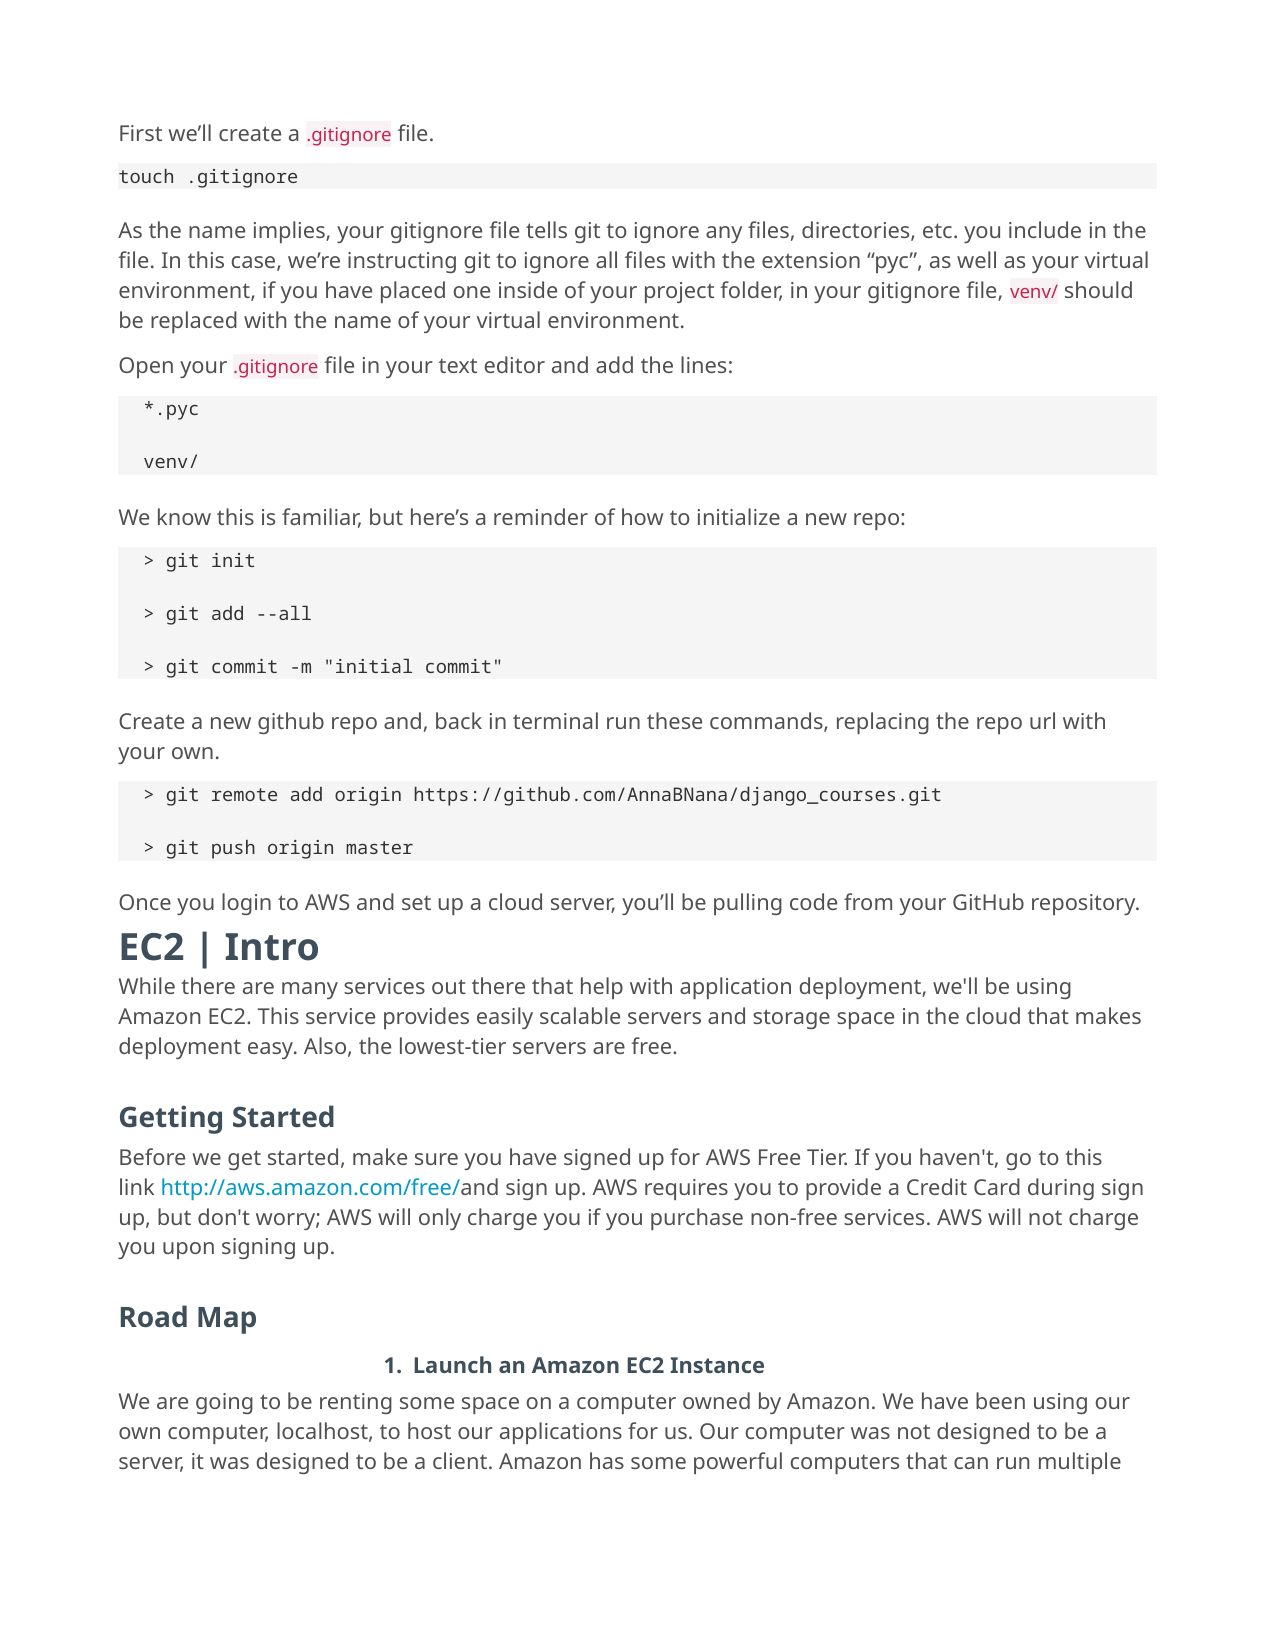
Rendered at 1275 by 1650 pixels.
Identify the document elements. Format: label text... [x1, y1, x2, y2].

list We are going to be renting some space on a computer owned by Amazon. We have been using our own computer, localhost, to host our applications for us. Our computer was not designed to be a server, it was designed to be a client. Amazon has some powerful computers that can run multiple [118, 1386, 1157, 1475]
subtitle EC2 | Intro [118, 920, 1157, 971]
text Create a new github repo and, back in terminal run these commands, replacing the repo url with your own. [118, 706, 1157, 766]
text Before we get started, make sure you have signed up for AWS Free Tier. If you haven't, go to this link http://aws.amazon.com/free/and sign up. AWS requires you to provide a Credit Card during sign up, but don't worry; AWS will only charge you if you purchase non-free services. AWS will not charge you upon signing up. [118, 1142, 1157, 1261]
text > git init [118, 547, 1157, 573]
text First we’ll create a .gitignore file. [118, 118, 1157, 148]
text As the name implies, your gitignore file tells git to ignore any files, directories, etc. you include in the file. In this case, we’re instructing git to ignore all files with the extension “pyc”, as well as your virtual environment, if you have placed one inside of your project folder, in your gitignore file, venv/ should be replaced with the name of your virtual environment. [118, 215, 1157, 334]
text *.pyc [118, 396, 1157, 422]
text > git push origin master [118, 834, 1157, 861]
text touch .gitignore [118, 163, 1157, 189]
subtitle Getting Started [118, 1076, 1157, 1136]
text We know this is familiar, but here’s a reminder of how to initialize a new repo: [118, 502, 1157, 531]
text Once you login to AWS and set up a cloud server, you’ll be pulling code from your GitHub repository. [118, 887, 1157, 917]
text > git commit -m "initial commit" [118, 653, 1157, 679]
subtitle Road Map [118, 1277, 1157, 1336]
subtitle Launch an Amazon EC2 Instance [383, 1342, 1157, 1380]
text > git add --all [118, 600, 1157, 626]
text While there are many services out there that help with application deployment, we'll be using Amazon EC2. This service provides easily scalable servers and storage space in the cloud that makes deployment easy. Also, the lowest-tier servers are free. [118, 971, 1157, 1061]
text Open your .gitignore file in your text editor and add the lines: [118, 350, 1157, 380]
text > git remote add origin https://github.com/AnnaBNana/django_courses.git [118, 781, 1157, 808]
text venv/ [118, 448, 1157, 475]
